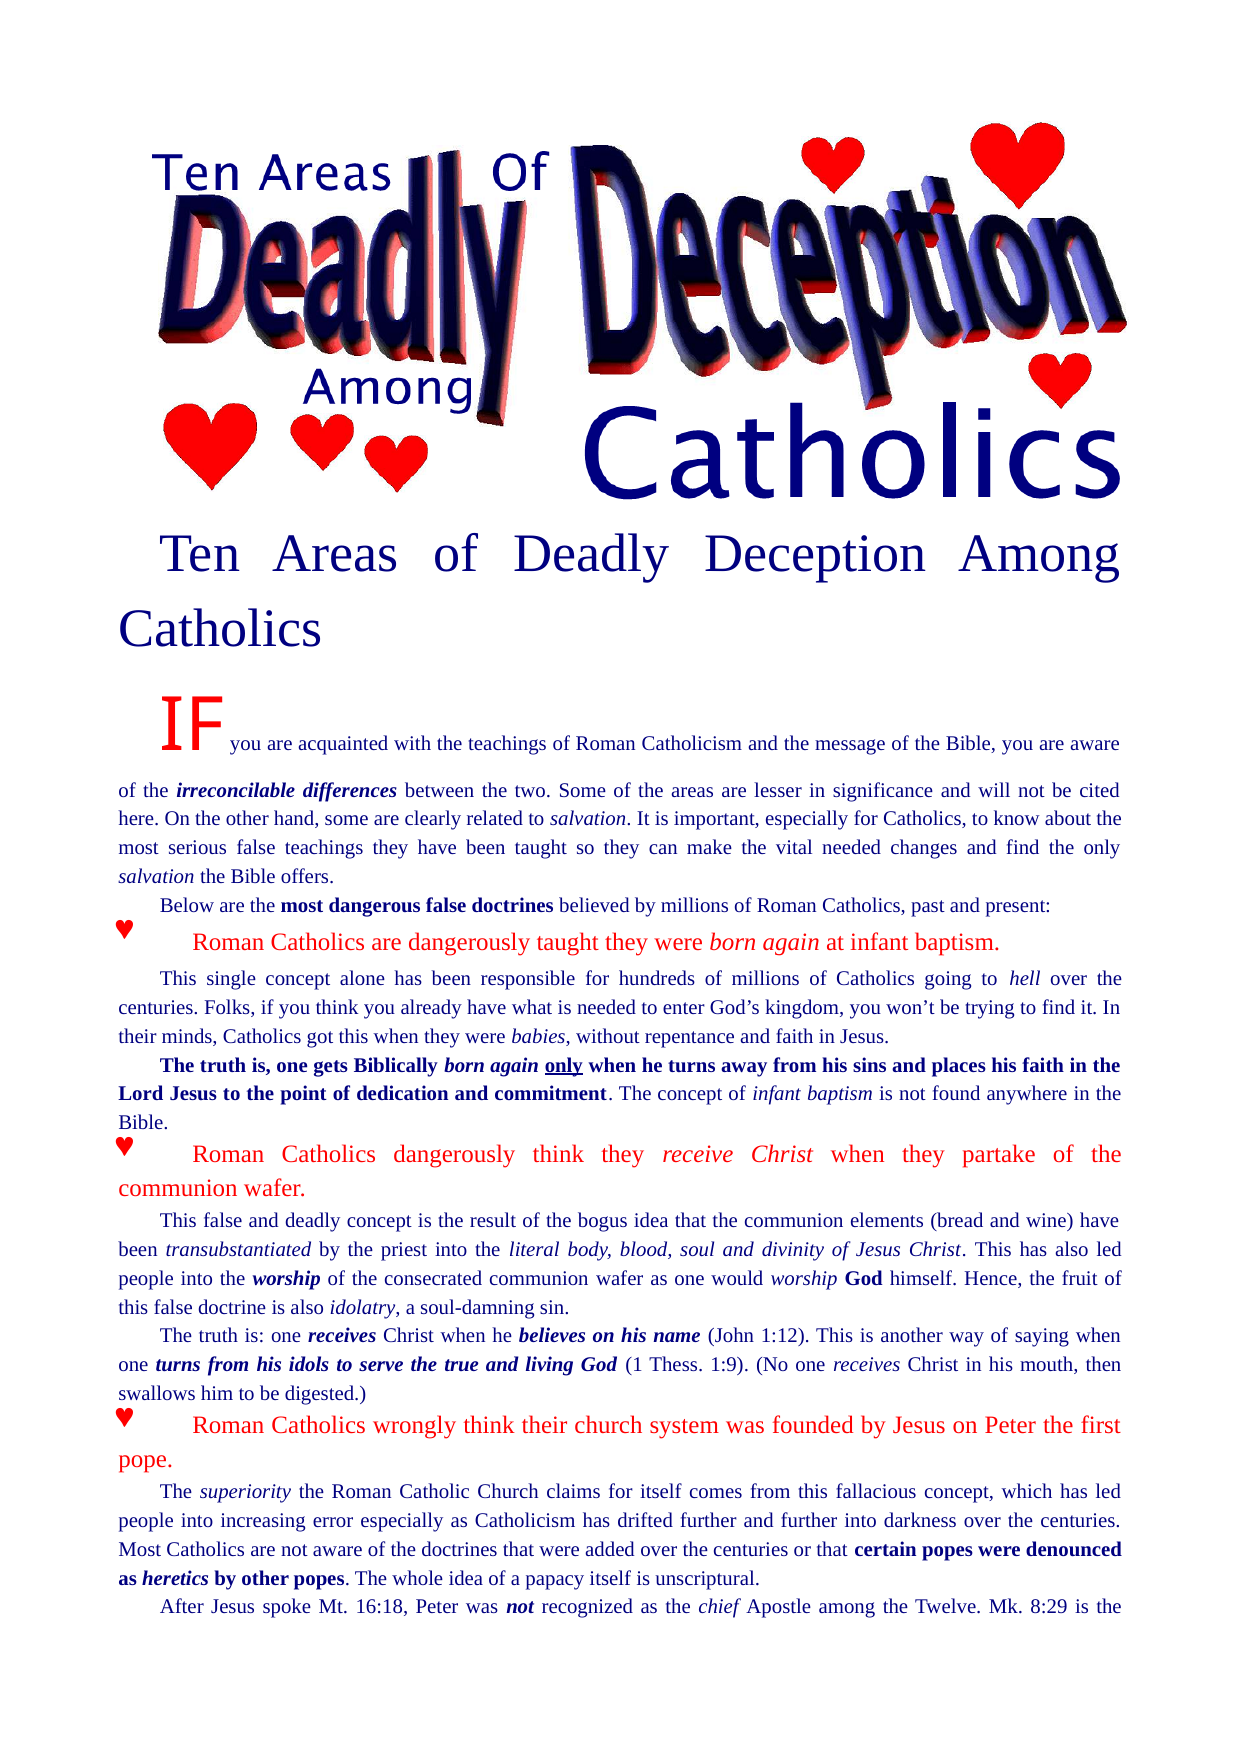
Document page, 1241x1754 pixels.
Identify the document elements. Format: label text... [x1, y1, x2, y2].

text  [115, 1138, 173, 1163]
text This single concept alone has been responsible for hundreds of millions of Catholics going to hell over the centuries. Folks, if you think you already have what is needed to enter God’s kingdom, you won’t be trying to find it. In their minds, Catholics got this when they were babies, without repentance and faith in Jesus. [118, 966, 1122, 1048]
text Roman Catholics wrongly think their church system was founded by Jesus on Peter the first pope. [115, 1410, 1122, 1473]
picture [133, 118, 1138, 509]
text Ten Areas of Deadly Deception Among Catholics [118, 118, 1122, 658]
text  [115, 1409, 173, 1434]
text Below are the most dangerous false doctrines believed by millions of Roman Catholics, past and present: [118, 893, 1122, 917]
text IF you are acquainted with the teachings of Roman Catholicism and the message of the Bible, you are aware of the irreconcilable differences between the two. Some of the areas are lesser in significance and will not be cited here. On the other hand, some are clearly related to salvation. It is important, especially for Catholics, to know about the most serious false teachings they have been taught so they can make the vital needed changes and find the only salvation the Bible offers. [118, 671, 1122, 888]
text The superiority the Roman Catholic Church claims for itself comes from this fallacious concept, which has led people into increasing error especially as Catholicism has drifted further and further into darkness over the centuries. Most Catholics are not aware of the doctrines that were added over the centuries or that certain popes were denounced as heretics by other popes. The whole idea of a papacy itself is unscriptural. [118, 1479, 1122, 1589]
text Roman Catholics dangerously think they receive Christ when they partake of the communion wafer. [115, 1139, 1122, 1202]
text The truth is, one gets Biblically born again only when he turns away from his sins and places his faith in the Lord Jesus to the point of dedication and commitment. The concept of infant baptism is not found anywhere in the Bible. [118, 1052, 1122, 1134]
text After Jesus spoke Mt. 16:18, Peter was not recognized as the chief Apostle among the Twelve. Mk. 8:29 is the [118, 1594, 1122, 1618]
text This false and deadly concept is the result of the bogus idea that the communion elements (bread and wine) have been transubstantiated by the priest into the literal body, blood, soul and divinity of Jesus Christ. This has also led people into the worship of the consecrated communion wafer as one would worship God himself. Hence, the fruit of this false doctrine is also idolatry, a soul-damning sin. [118, 1208, 1122, 1319]
text  [115, 921, 173, 946]
text The truth is: one receives Christ when he believes on his name (John 1:12). This is another way of saying when one turns from his idols to serve the true and living God (1 Thess. 1:9). (No one receives Christ in his mouth, then swallows him to be digested.) [118, 1323, 1122, 1405]
text Roman Catholics are dangerously taught they were born again at infant baptism. [115, 922, 1122, 961]
